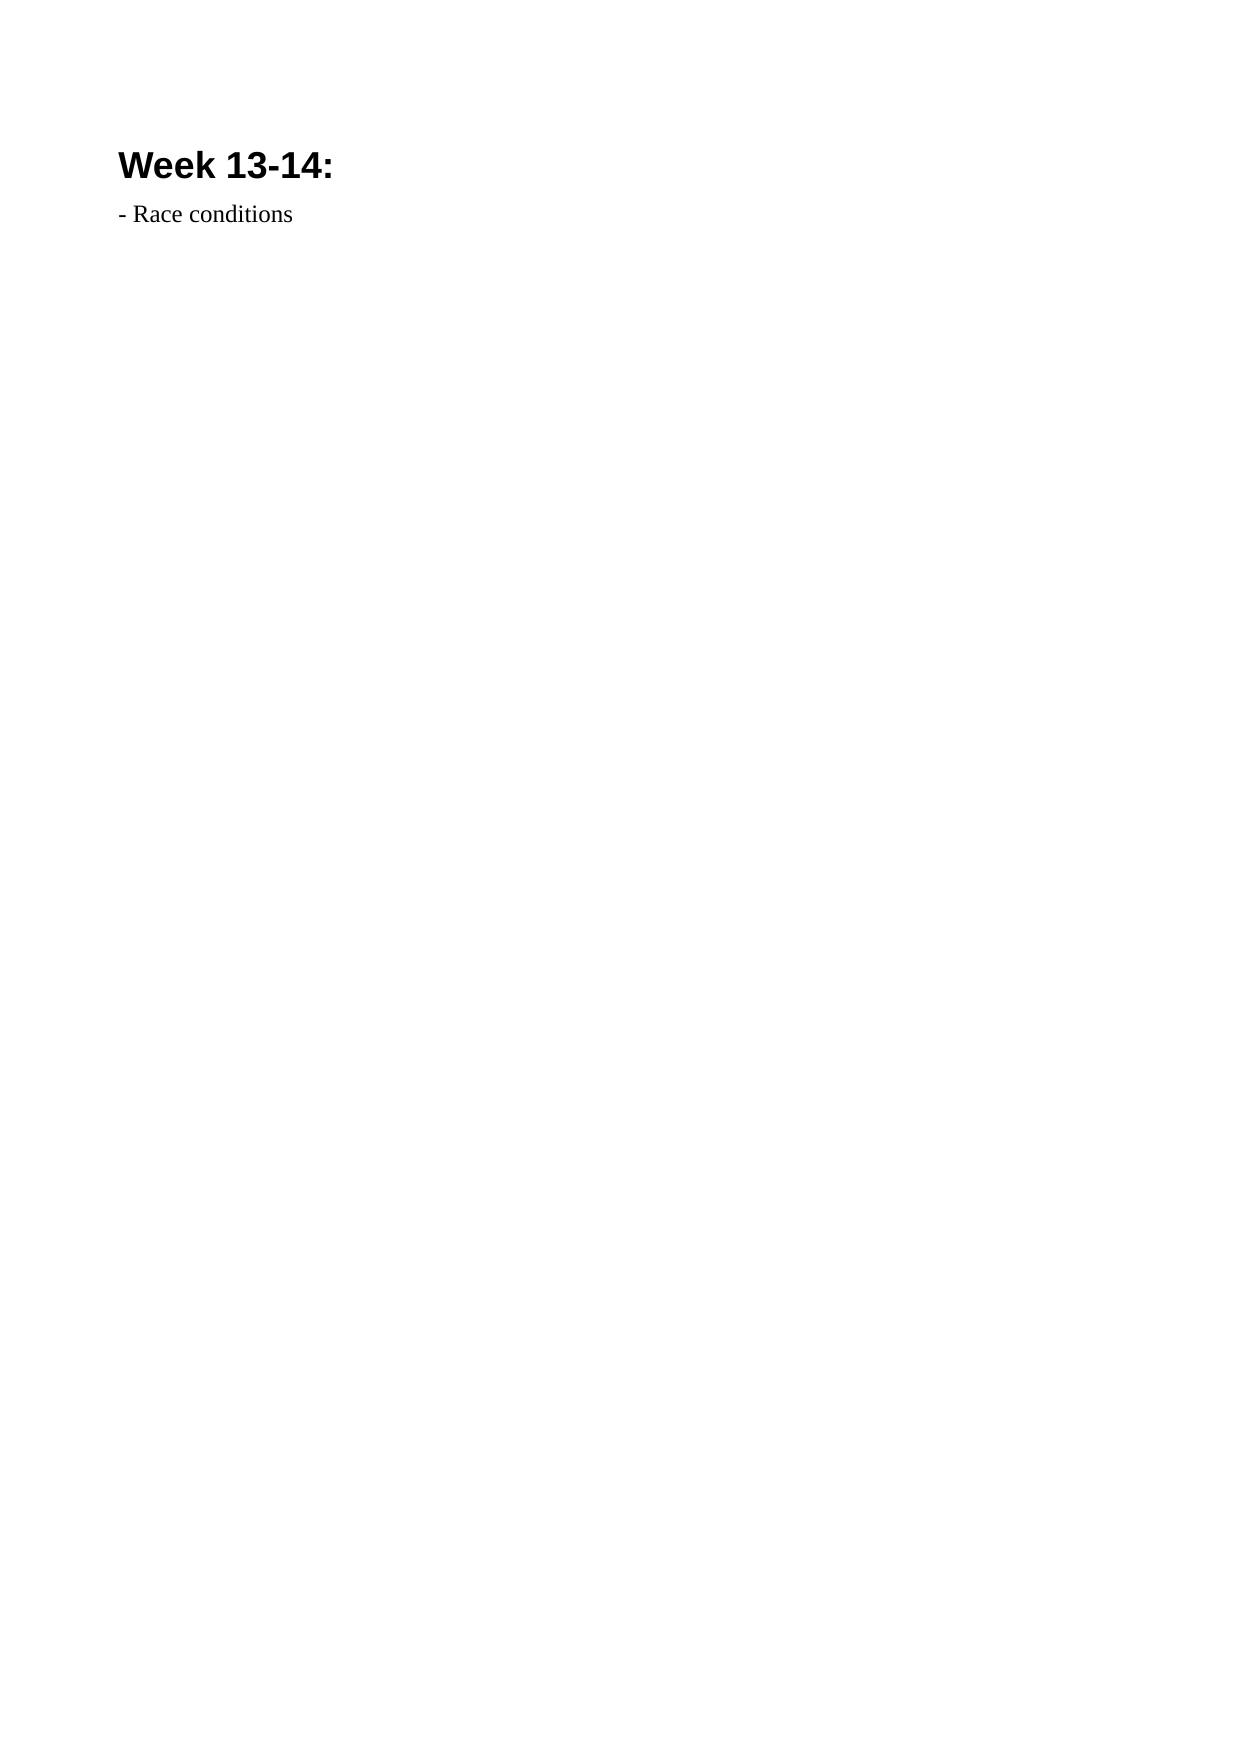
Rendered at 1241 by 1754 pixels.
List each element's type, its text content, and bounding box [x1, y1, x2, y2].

text - Race conditions [118, 199, 1122, 227]
subtitle Week 13-14: [118, 143, 1122, 186]
